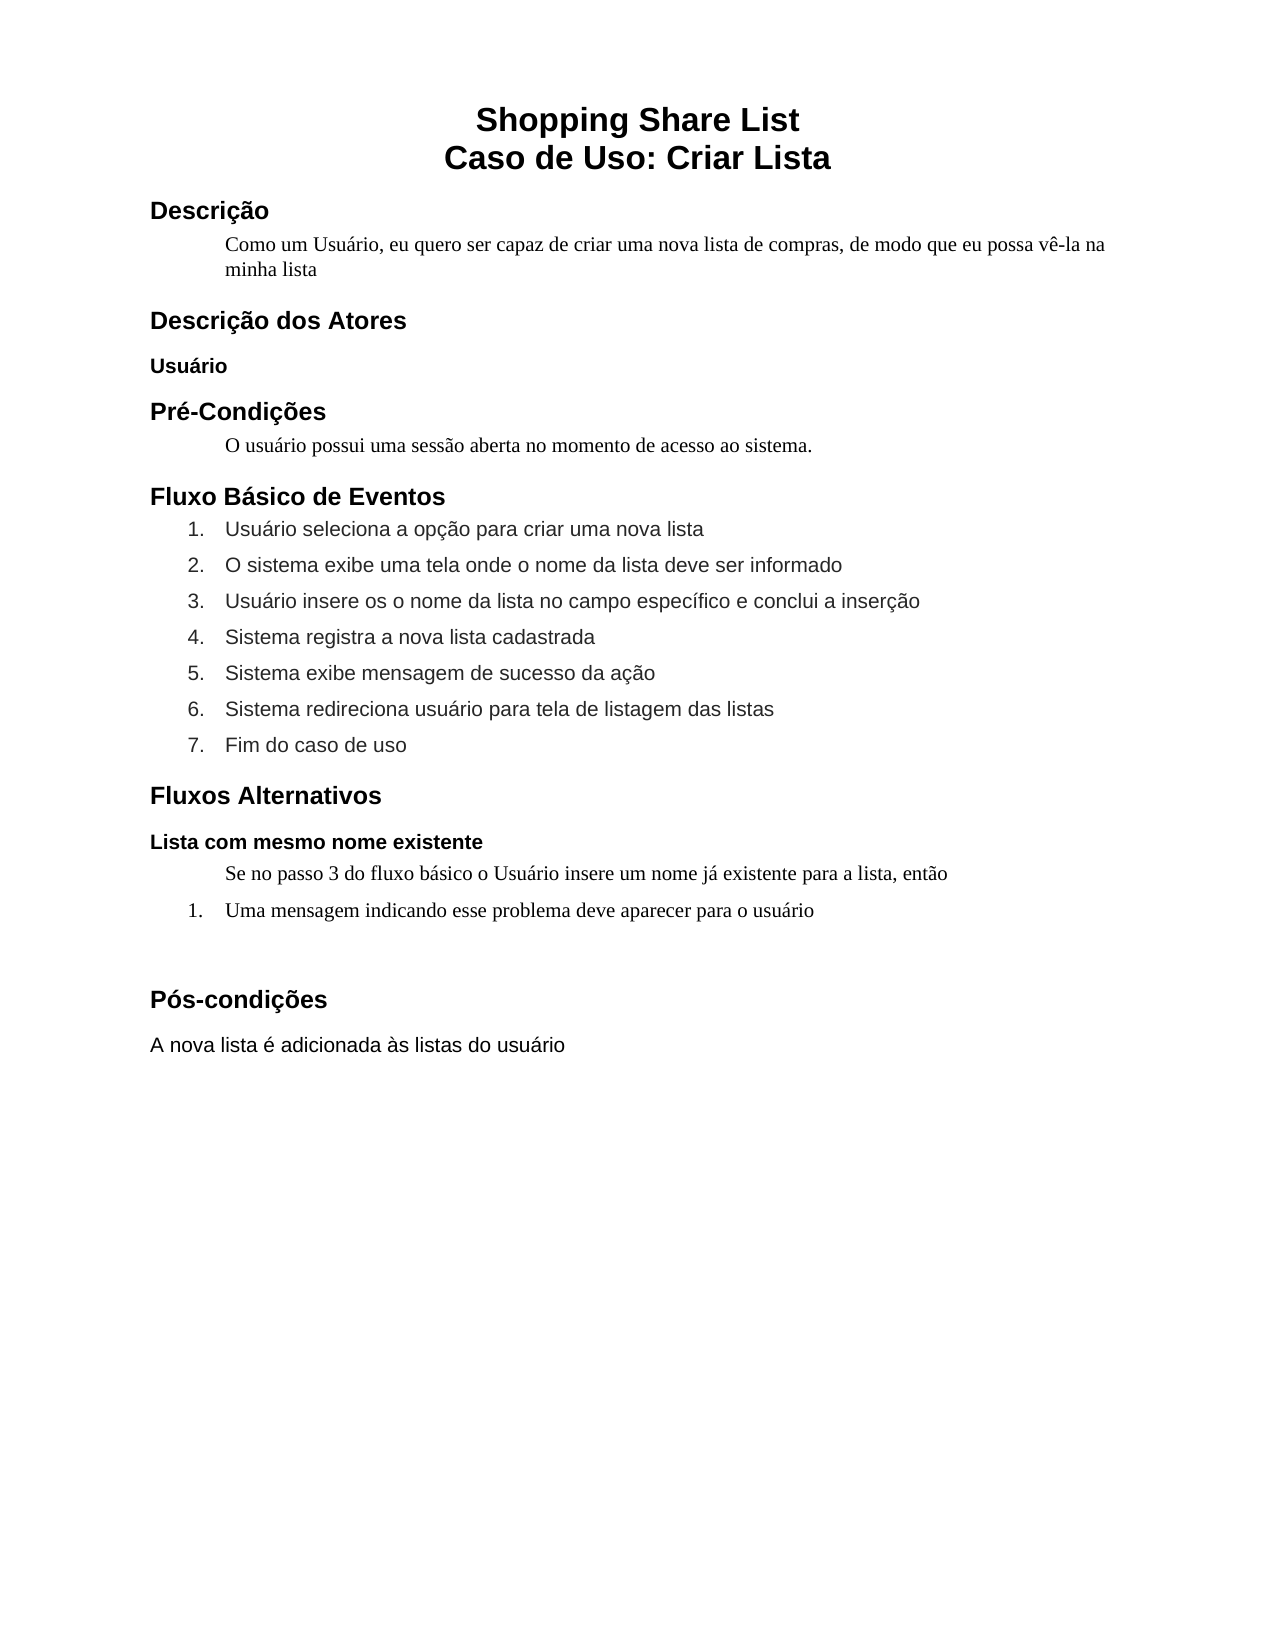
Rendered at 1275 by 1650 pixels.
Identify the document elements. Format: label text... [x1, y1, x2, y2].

text Se no passo 3 do fluxo básico o Usuário insere um nome já existente para a lista, então [225, 860, 1125, 885]
text Lista com mesmo nome existente [150, 828, 1125, 853]
list Fim do caso de uso [187, 732, 1125, 756]
text Shopping Share List Caso de Uso: Criar Lista [150, 100, 1125, 177]
list Usuário seleciona a opção para criar uma nova lista [187, 517, 1125, 541]
list Sistema registra a nova lista cadastrada [187, 625, 1125, 649]
text Pré-Condições [150, 397, 1125, 426]
text O usuário possui uma sessão aberta no momento de acesso ao sistema. [225, 432, 1125, 457]
text Como um Usuário, eu quero ser capaz de criar uma nova lista de compras, de modo que eu possa vê-la na minha lista [225, 231, 1125, 281]
text Pós-condições [150, 985, 1125, 1013]
list Sistema exibe mensagem de sucesso da ação [187, 661, 1125, 684]
list O sistema exibe uma tela onde o nome da lista deve ser informado [187, 553, 1125, 577]
list Uma mensagem indicando esse problema deve aparecer para o usuário [187, 897, 1125, 922]
text Fluxo Básico de Eventos [150, 482, 1125, 511]
text Descrição dos Atores [150, 306, 1125, 334]
text A nova lista é adicionada às listas do usuário [150, 1032, 1125, 1057]
text Descrição [150, 196, 1125, 224]
text Fluxos Alternativos [150, 781, 1125, 810]
text Usuário [150, 353, 1125, 378]
list Usuário insere os o nome da lista no campo específico e conclui a inserção [187, 589, 1125, 613]
list Sistema redireciona usuário para tela de listagem das listas [187, 697, 1125, 721]
